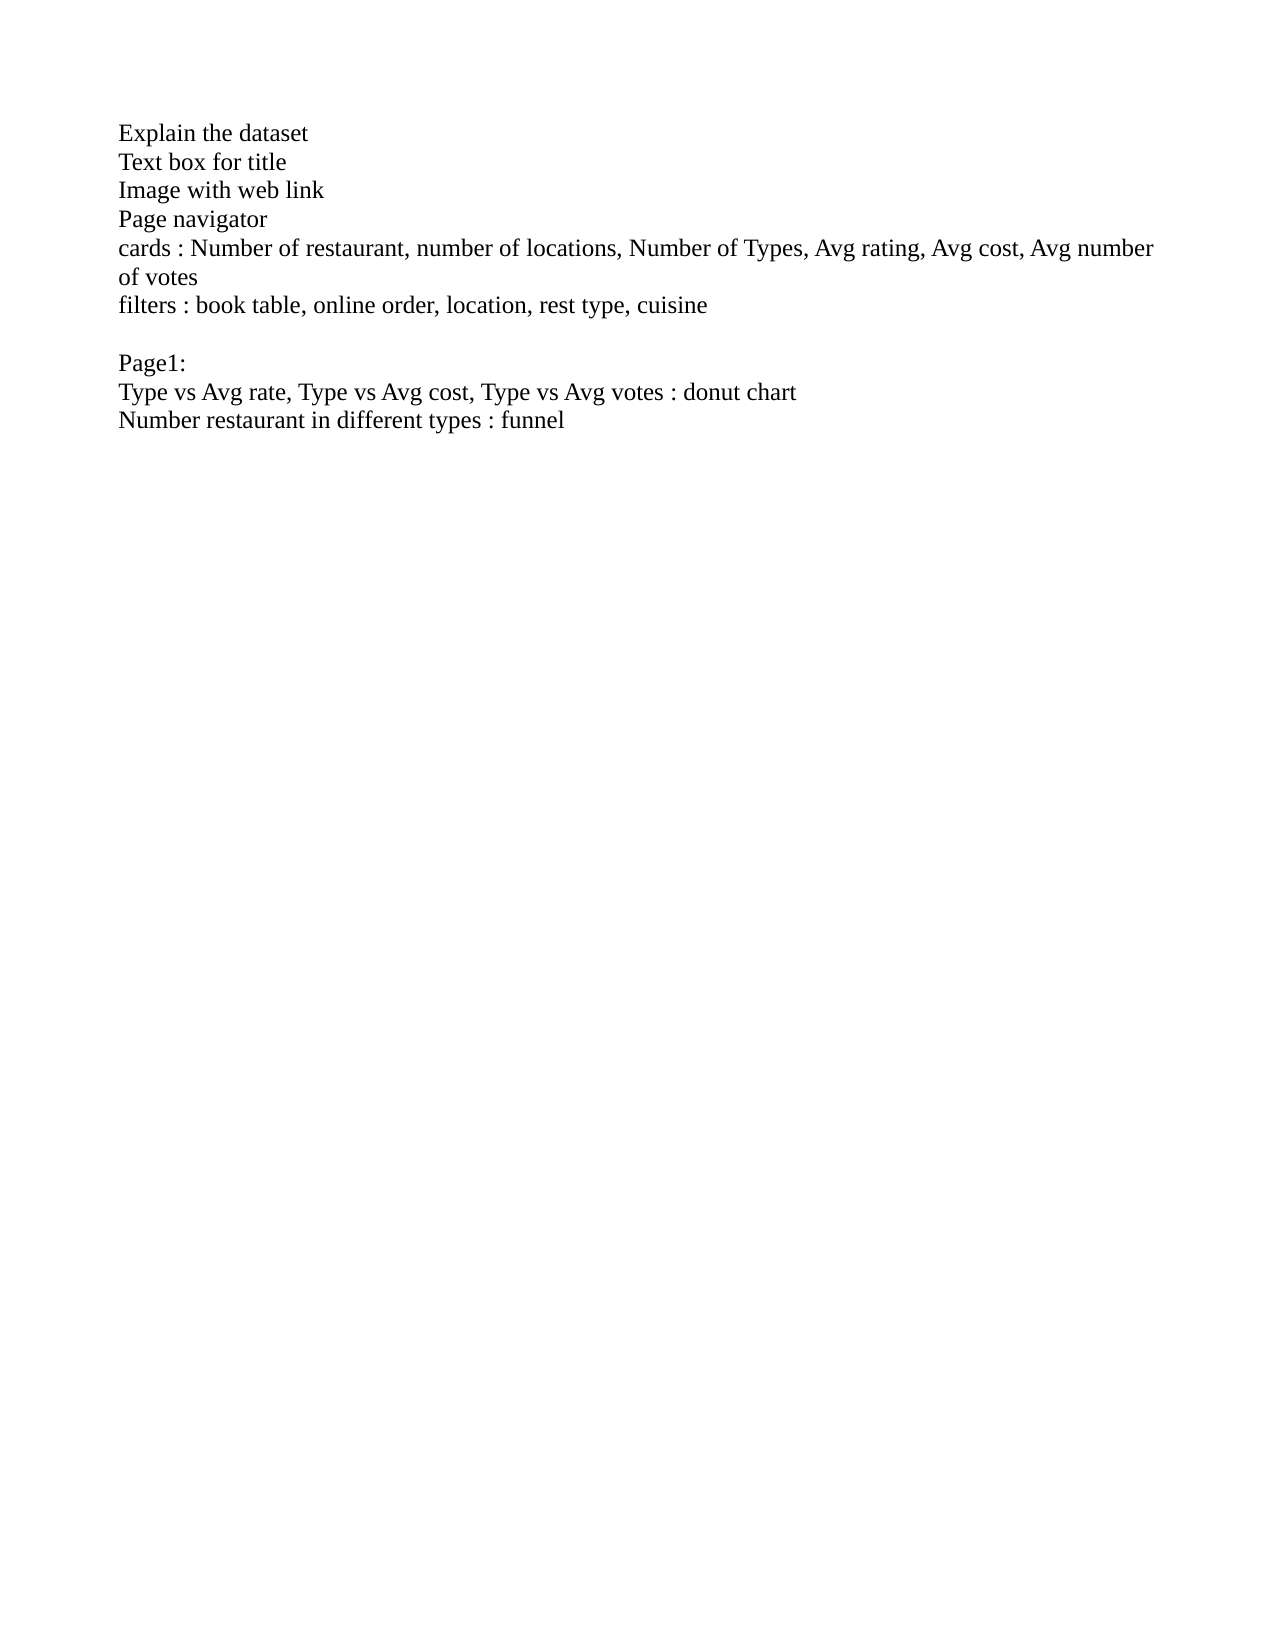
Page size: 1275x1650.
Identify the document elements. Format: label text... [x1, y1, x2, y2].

text filters : book table, online order, location, rest type, cuisine [118, 291, 1157, 319]
text Page1: [118, 348, 1157, 377]
text Explain the dataset [118, 118, 1157, 147]
text Text box for title [118, 147, 1157, 176]
text Number restaurant in different types : funnel [118, 406, 1157, 434]
text Image with web link [118, 176, 1157, 204]
text Type vs Avg rate, Type vs Avg cost, Type vs Avg votes : donut chart [118, 377, 1157, 406]
text cards : Number of restaurant, number of locations, Number of Types, Avg rating, Avg cost, Avg number of votes [118, 233, 1157, 291]
text Page navigator [118, 204, 1157, 233]
